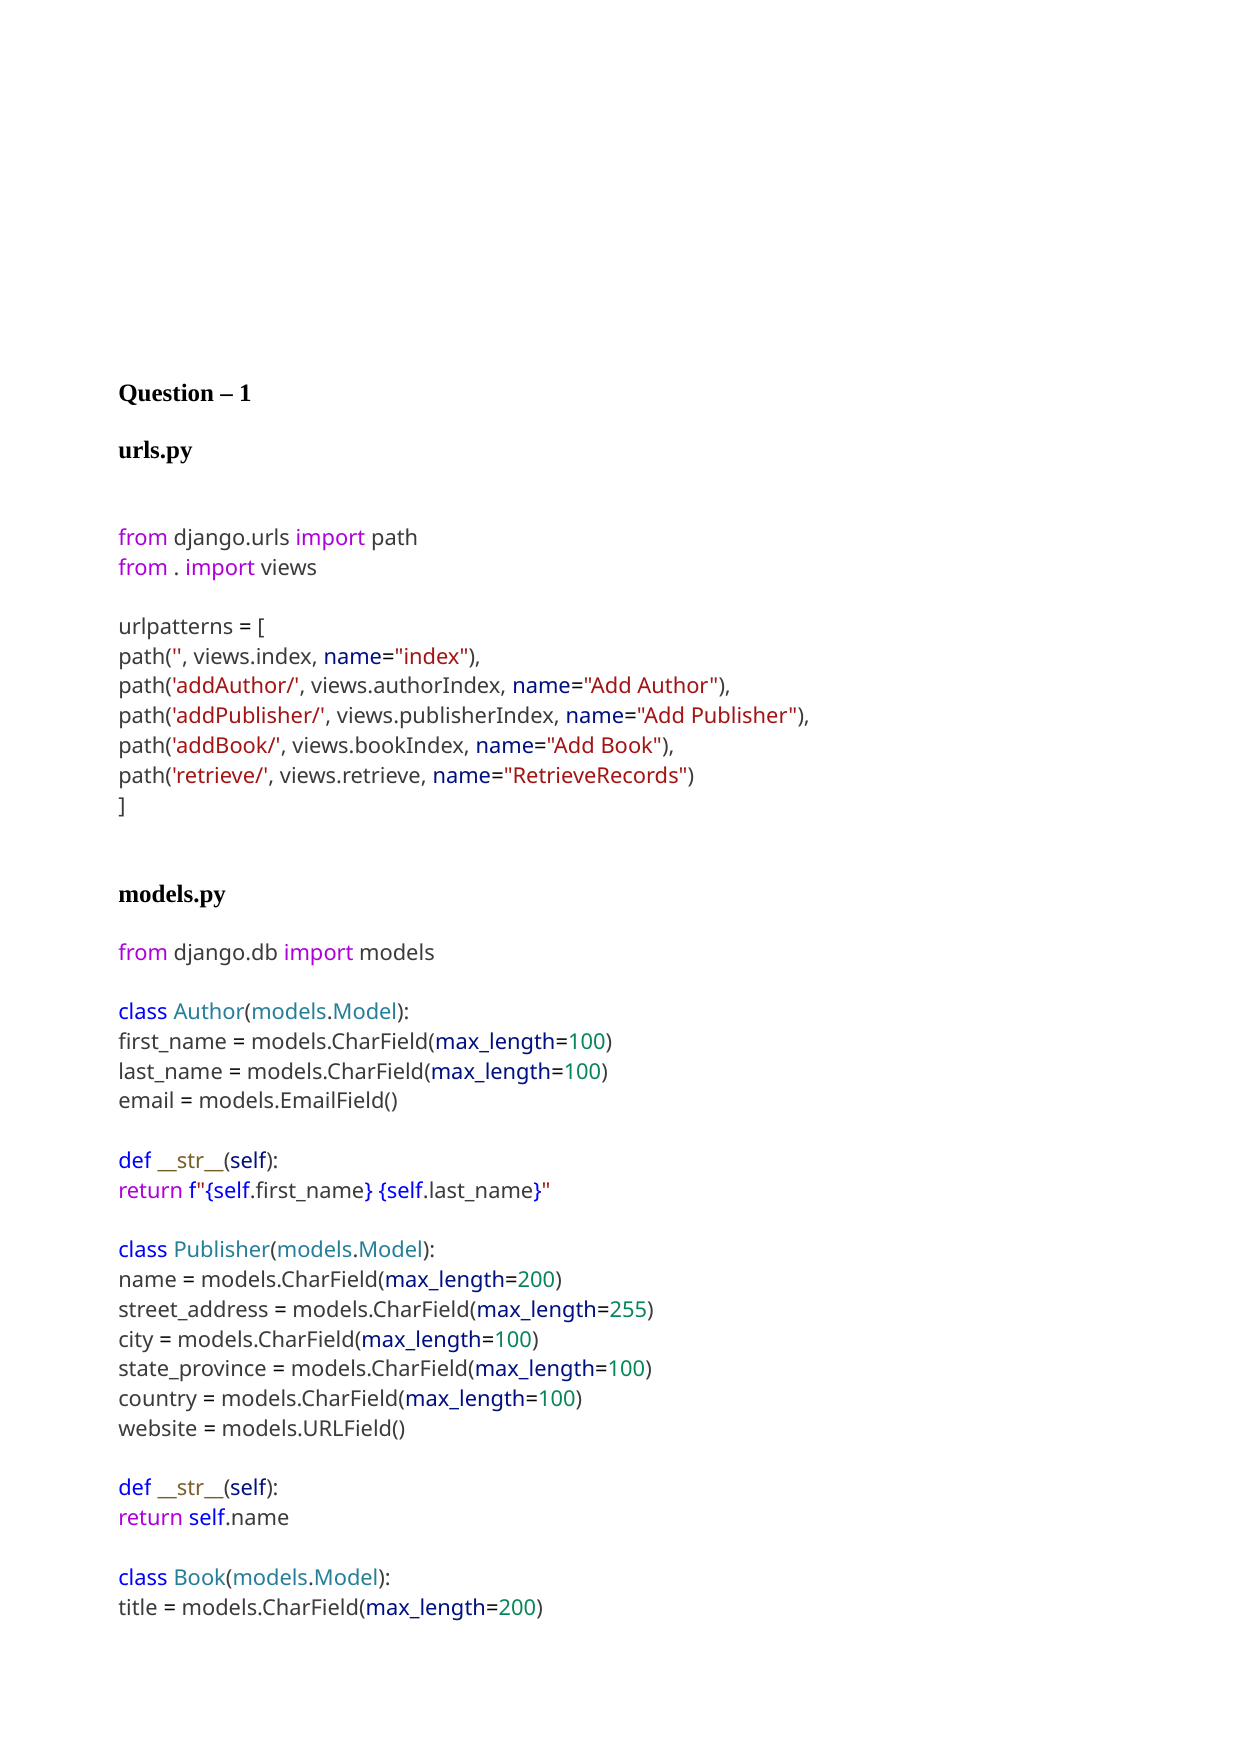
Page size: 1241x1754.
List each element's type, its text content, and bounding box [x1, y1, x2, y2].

text class Book(models.Model): [118, 1562, 1122, 1591]
text website = models.URLField() [118, 1413, 1122, 1443]
text urls.py [118, 435, 1122, 464]
text path('', views.index, name="index"), [118, 641, 1122, 671]
text last_name = models.CharField(max_length=100) [118, 1056, 1122, 1085]
text class Author(models.Model): [118, 996, 1122, 1026]
text state_province = models.CharField(max_length=100) [118, 1353, 1122, 1383]
text def __str__(self): [118, 1145, 1122, 1175]
text models.py [118, 879, 1122, 908]
text class Publisher(models.Model): [118, 1234, 1122, 1264]
text from django.urls import path [118, 522, 1122, 551]
text city = models.CharField(max_length=100) [118, 1323, 1122, 1353]
text path('addAuthor/', views.authorIndex, name="Add Author"), [118, 671, 1122, 700]
text country = models.CharField(max_length=100) [118, 1383, 1122, 1413]
text def __str__(self): [118, 1472, 1122, 1502]
text return self.name [118, 1502, 1122, 1532]
text first_name = models.CharField(max_length=100) [118, 1026, 1122, 1056]
text ] [118, 790, 1122, 819]
text name = models.CharField(max_length=200) [118, 1264, 1122, 1294]
text from . import views [118, 551, 1122, 581]
text Question – 1 [118, 378, 1122, 407]
text street_address = models.CharField(max_length=255) [118, 1294, 1122, 1323]
text from django.db import models [118, 937, 1122, 966]
text path('addPublisher/', views.publisherIndex, name="Add Publisher"), [118, 700, 1122, 730]
text title = models.CharField(max_length=200) [118, 1591, 1122, 1621]
text path('retrieve/', views.retrieve, name="RetrieveRecords") [118, 760, 1122, 790]
text return f"{self.first_name} {self.last_name}" [118, 1175, 1122, 1204]
text path('addBook/', views.bookIndex, name="Add Book"), [118, 730, 1122, 760]
text email = models.EmailField() [118, 1085, 1122, 1115]
text urlpatterns = [ [118, 611, 1122, 641]
